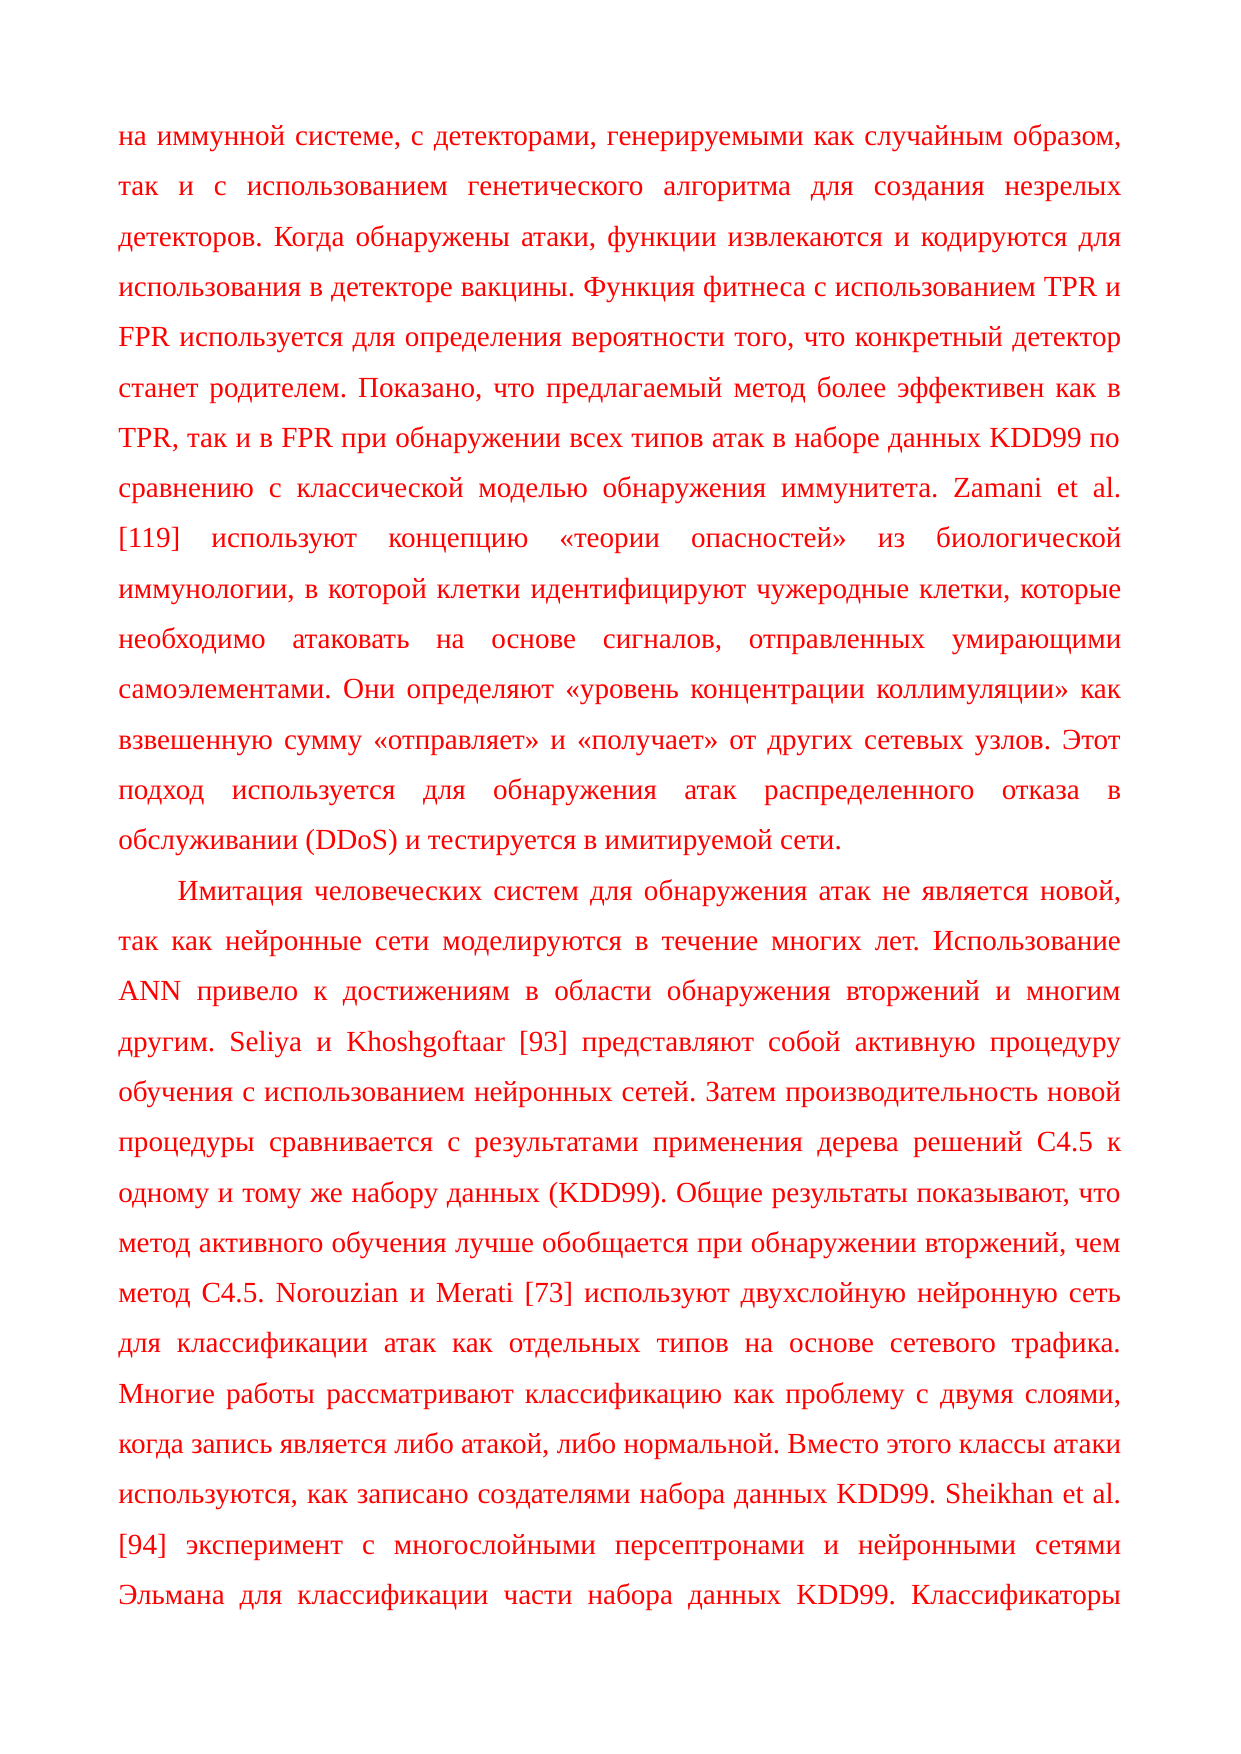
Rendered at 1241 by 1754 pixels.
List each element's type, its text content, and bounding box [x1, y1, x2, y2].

text на иммунной системе, с детекторами, генерируемыми как случайным образом, так и с использованием генетического алгоритма для создания незрелых детекторов. Когда обнаружены атаки, функции извлекаются и кодируются для использования в детекторе вакцины. Функция фитнеса с использованием TPR и FPR используется для определения вероятности того, что конкретный детектор станет родителем. Показано, что предлагаемый метод более эффективен как в TPR, так и в FPR при обнаружении всех типов атак в наборе данных KDD99 по сравнению с классической моделью обнаружения иммунитета. Zamani et al. [119] используют концепцию «теории опасностей» из биологической иммунологии, в которой клетки идентифицируют чужеродные клетки, которые необходимо атаковать на основе сигналов, отправленных умирающими самоэлементами. Они определяют «уровень концентрации коллимуляции» как взвешенную сумму «отправляет» и «получает» от других сетевых узлов. Этот подход используется для обнаружения атак распределенного отказа в обслуживании (DDoS) и тестируется в имитируемой сети. [118, 118, 1122, 856]
text Имитация человеческих систем для обнаружения атак не является новой, так как нейронные сети моделируются в течение многих лет. Использование ANN привело к достижениям в области обнаружения вторжений и многим другим. Seliya и Khoshgoftaar [93] представляют собой активную процедуру обучения с использованием нейронных сетей. Затем производительность новой процедуры сравнивается с результатами применения дерева решений C4.5 к одному и тому же набору данных (KDD99). Общие результаты показывают, что метод активного обучения лучше обобщается при обнаружении вторжений, чем метод С4.5. Norouzian и Merati [73] используют двухслойную нейронную сеть для классификации атак как отдельных типов на основе сетевого трафика. Многие работы рассматривают классификацию как проблему с двумя слоями, когда запись является либо атакой, либо нормальной. Вместо этого классы атаки используются, как записано создателями набора данных KDD99. Sheikhan et al. [94] эксперимент с многослойными персептронами и нейронными сетями Эльмана для классификации части набора данных KDD99. Классификаторы [118, 873, 1122, 1611]
